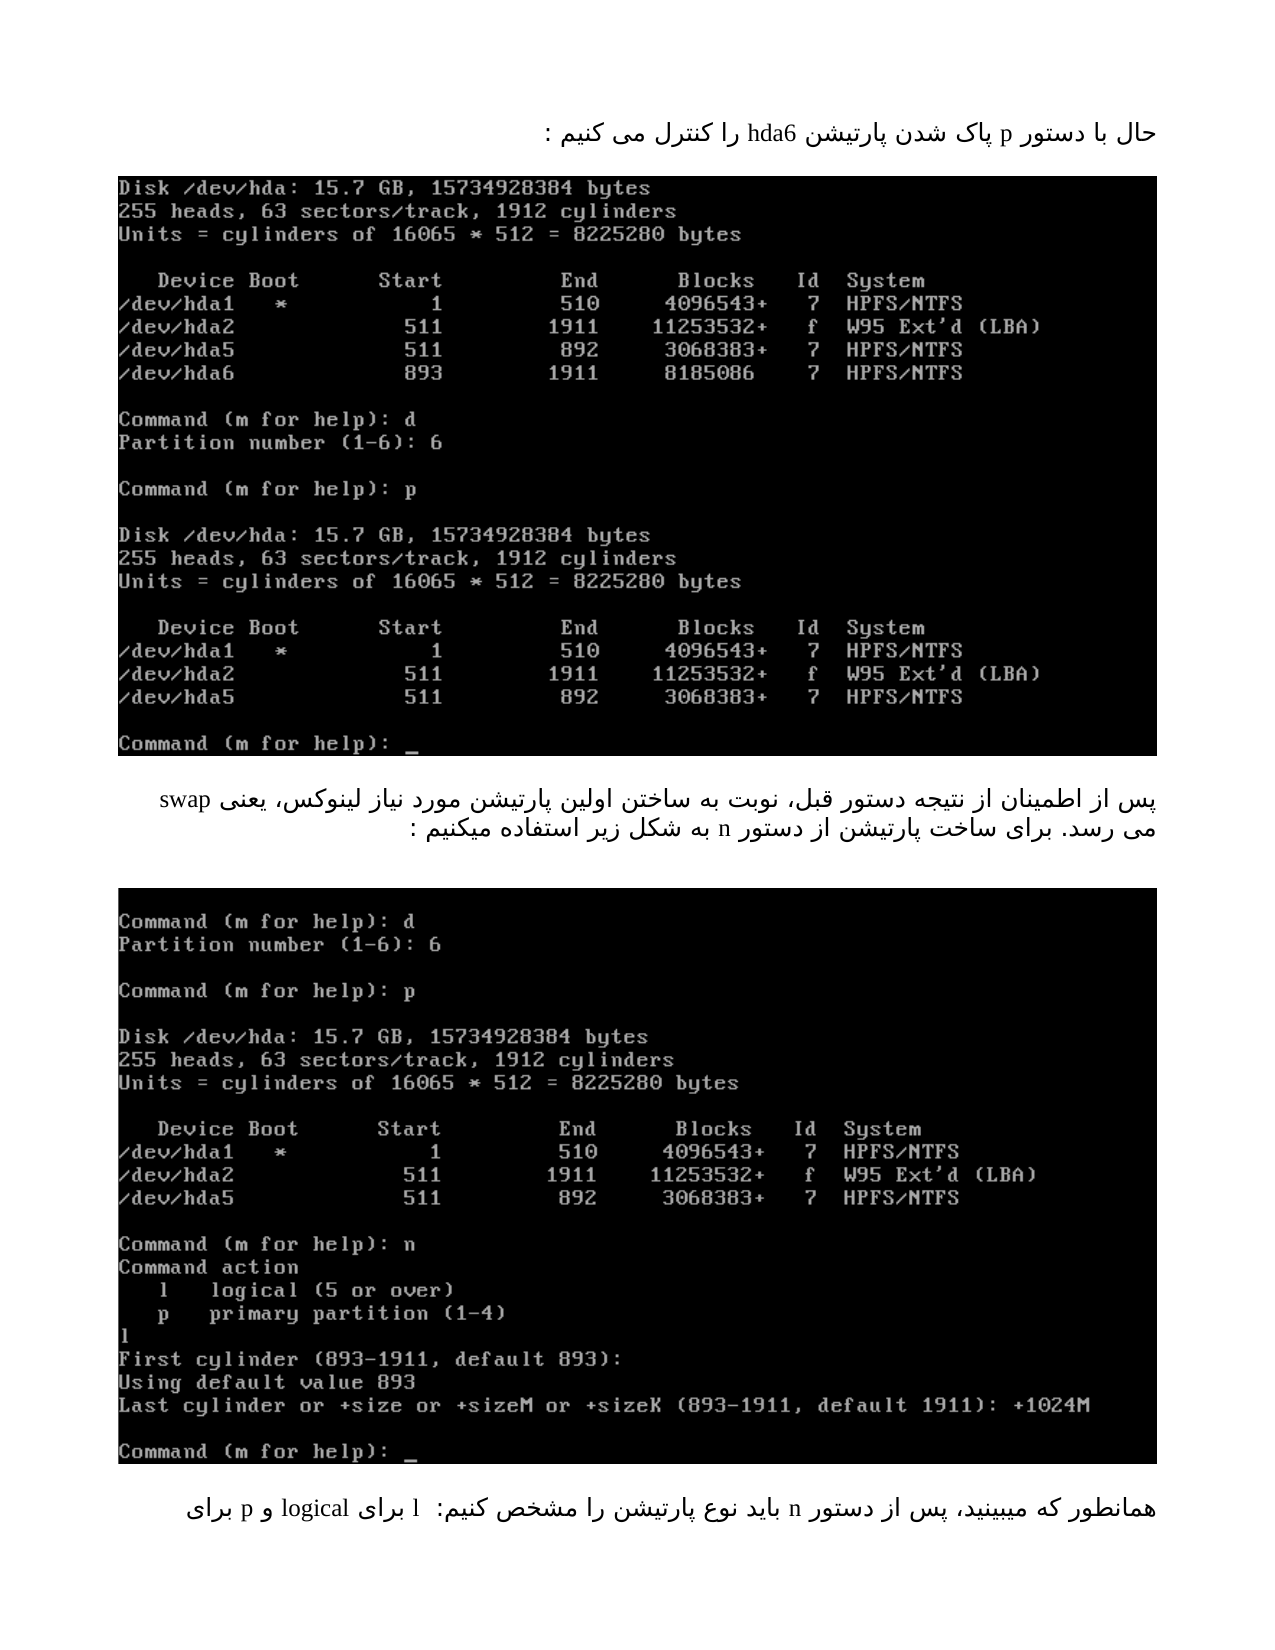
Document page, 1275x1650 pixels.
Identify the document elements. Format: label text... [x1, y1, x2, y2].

text پس از اطمینان از نتیجه دستور قبل، نوبت به ساختن اولین پارتیشن مورد نیاز لینوکس، یعنی swap می رسد. برای ساخت پارتیشن از دستور n به شکل زیر استفاده میکنیم : [118, 784, 1157, 843]
picture [118, 888, 1157, 1464]
picture [118, 176, 1157, 756]
text همانطور که میبینید، پس از دستور n باید نوع پارتیشن را مشخص کنیم: l برای logical و p برای primary . منتها در این وضعیت خاص که Windows قبلا partitioning را انجام داده، چون تمام فضای hard disk به پارتیشن extended اختصاص داده شده، غیر از logical انتخاب دیگری نمی توانیم انجام دهیم پس l را تایپ میکنیم. بعد از نوع پارتیشن، در مورد سیلندر آغازین پارتیشن سوال خواهد شد، که همیشه میتوانیم با زدن کلید Enter سیلندر پیش فرض را انتخاب کنیم. و در نهایت در مورد سیلندر پایانی پارتیشن میتوانیم ابتدا یک علامت + سپس اندازه پارتیشن بر حسب مگا بایت و یک حرف M را وارد کنیم تا fdisk خود سیلندر پایانی را محاسبه کند. در مثال فوق 1024M+ وارد شده، تا ابعاد swap با مقدار RAM که 1 گیگابایت بود برابر شود. [118, 1493, 1157, 1522]
text حال با دستور p پاک شدن پارتیشن hda6 را کنترل می کنیم : [118, 118, 1157, 147]
